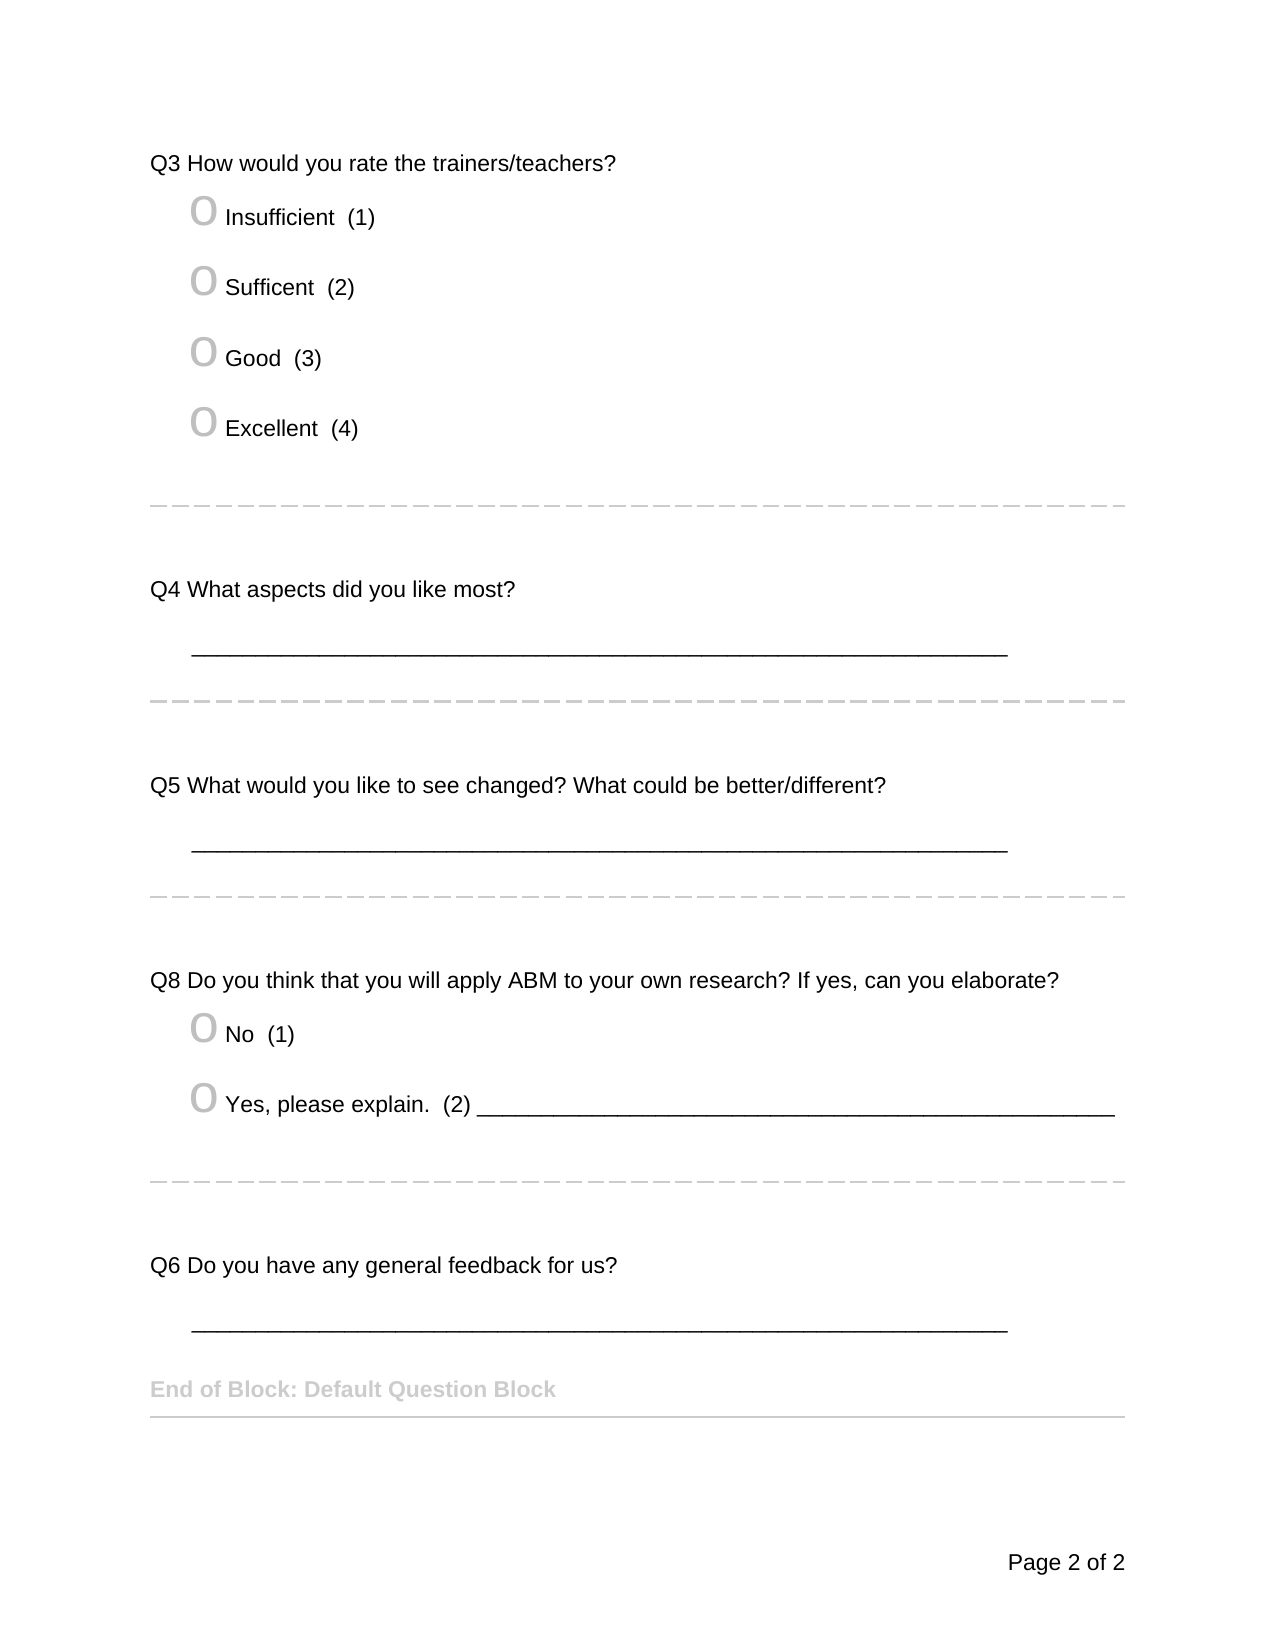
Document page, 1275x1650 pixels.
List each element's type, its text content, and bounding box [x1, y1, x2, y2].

text Q6 Do you have any general feedback for us? [150, 1252, 1125, 1278]
list Yes, please explain. (2) __________________________________________________ [187, 1068, 1125, 1129]
list Excellent (4) [187, 392, 1125, 453]
text Q8 Do you think that you will apply ABM to your own research? If yes, can you elaborate? [150, 967, 1125, 993]
text ________________________________________________________________ [150, 1307, 1125, 1334]
text Q4 What aspects did you like most? [150, 576, 1125, 602]
text Q3 How would you rate the trainers/teachers? [150, 150, 1125, 176]
list Good (3) [187, 321, 1125, 383]
list Insufficient (1) [187, 180, 1125, 242]
text End of Block: Default Question Block [150, 1376, 1125, 1403]
text ________________________________________________________________ [150, 631, 1125, 658]
list No (1) [187, 997, 1125, 1058]
text ________________________________________________________________ [150, 827, 1125, 853]
text Q5 What would you like to see changed? What could be better/different? [150, 772, 1125, 798]
list Sufficent (2) [187, 251, 1125, 312]
